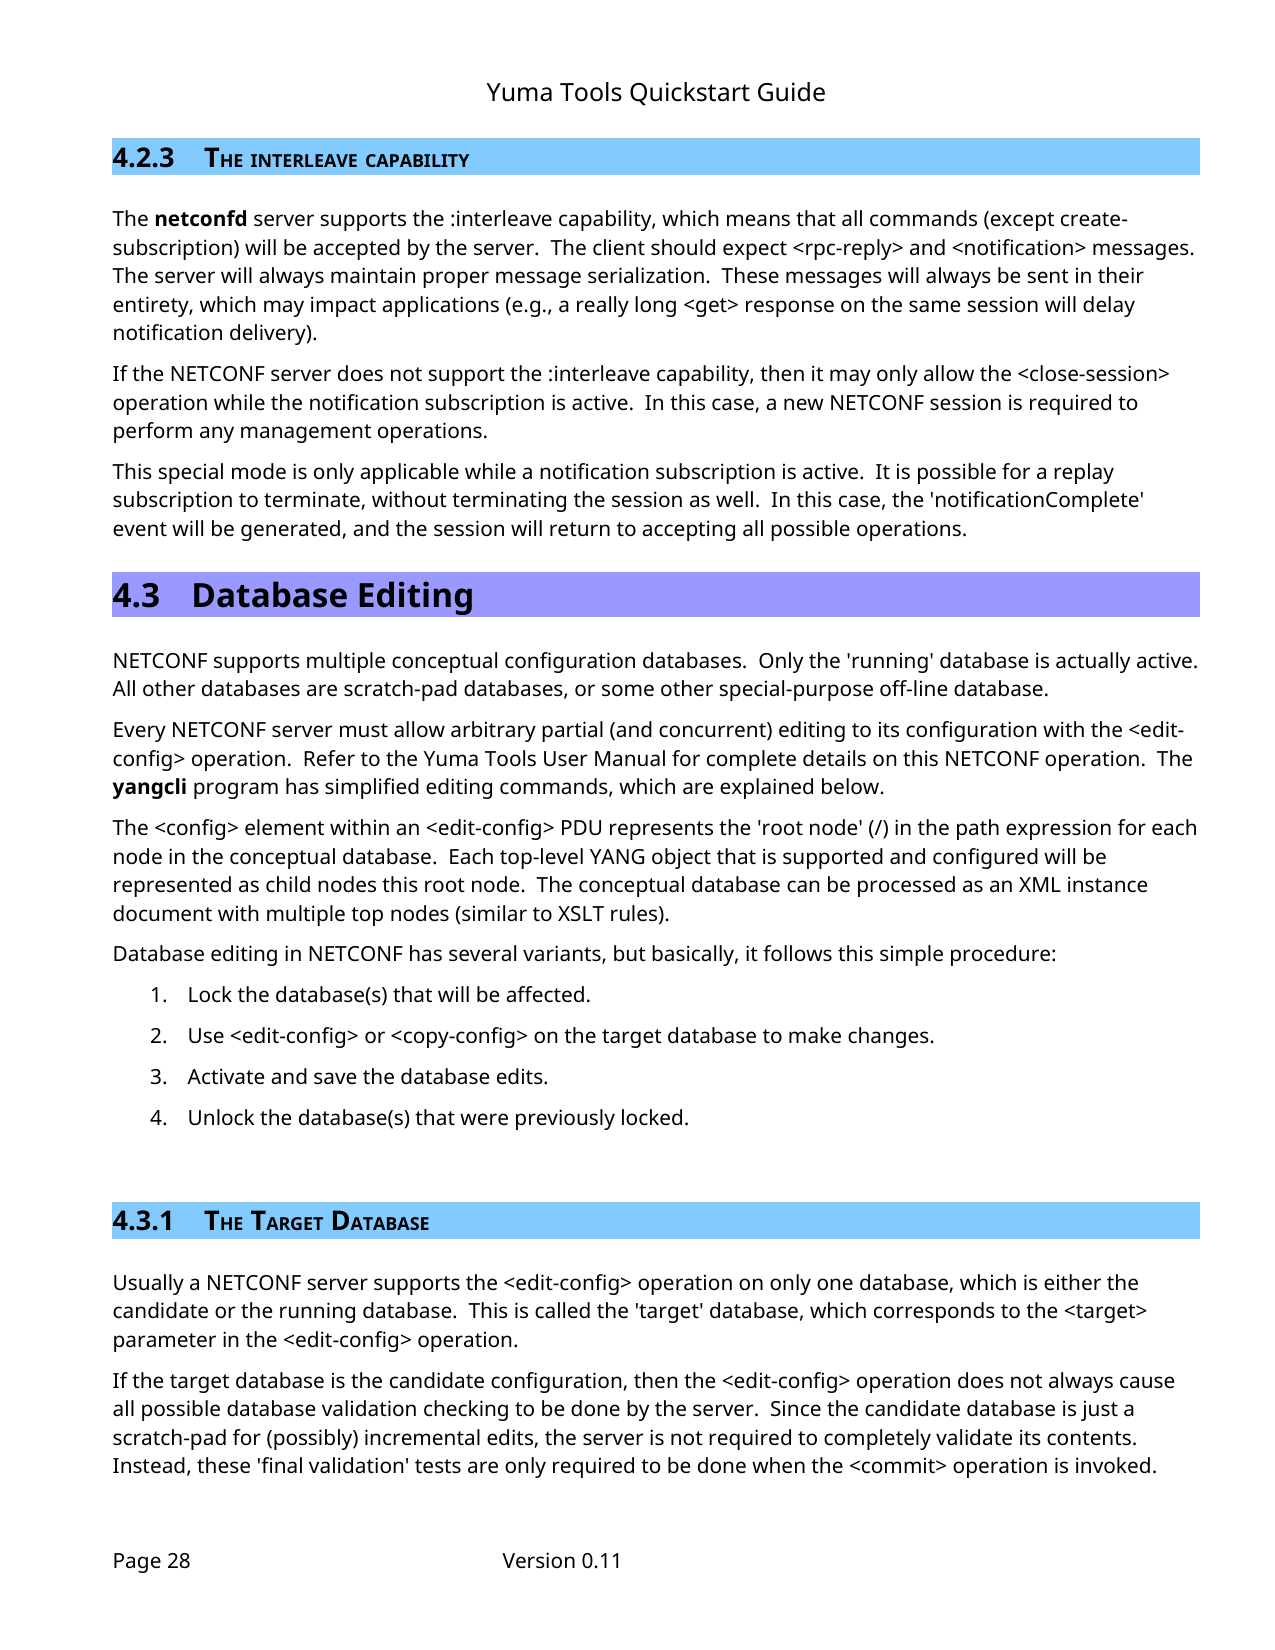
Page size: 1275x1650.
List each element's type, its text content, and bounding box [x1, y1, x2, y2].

subtitle Database Editing [112, 572, 1200, 617]
text If the target database is the candidate configuration, then the <edit-config> operation does not always cause all possible database validation checking to be done by the server. Since the candidate database is just a scratch-pad for (possibly) incremental edits, the server is not required to completely validate its contents. Instead, these 'final validation' tests are only required to be done when the <commit> operation is invoked. [112, 1366, 1200, 1479]
subtitle The Target Database [112, 1202, 1200, 1239]
text Usually a NETCONF server supports the <edit-config> operation on only one database, which is either the candidate or the running database. This is called the 'target' database, which corresponds to the <target> parameter in the <edit-config> operation. [112, 1268, 1200, 1353]
text The <config> element within an <edit-config> PDU represents the 'root node' (/) in the path expression for each node in the conceptual database. Each top-level YANG object that is supported and configured will be represented as child nodes this root node. The conceptual database can be processed as an XML instance document with multiple top nodes (similar to XSLT rules). [112, 813, 1200, 927]
list Lock the database(s) that will be affected. [150, 981, 1200, 1009]
text Database editing in NETCONF has several variants, but basically, it follows this simple procedure: [112, 939, 1200, 968]
text Every NETCONF server must allow arbitrary partial (and concurrent) editing to its configuration with the <edit-config> operation. Refer to the Yuma Tools User Manual for complete details on this NETCONF operation. The yangcli program has simplified editing commands, which are explained below. [112, 716, 1200, 801]
text The netconfd server supports the :interleave capability, which means that all commands (except create-subscription) will be accepted by the server. The client should expect <rpc-reply> and <notification> messages. The server will always maintain proper message serialization. These messages will always be sent in their entirety, which may impact applications (e.g., a really long <get> response on the same session will delay notification delivery). [112, 204, 1200, 347]
text This special mode is only applicable while a notification subscription is active. It is possible for a replay subscription to terminate, without terminating the session as well. In this case, the 'notificationComplete' event will be generated, and the session will return to accepting all possible operations. [112, 457, 1200, 542]
list Activate and save the database edits. [150, 1062, 1200, 1091]
subtitle The interleave capability [112, 138, 1200, 175]
list Use <edit-config> or <copy-config> on the target database to make changes. [150, 1021, 1200, 1050]
text If the NETCONF server does not support the :interleave capability, then it may only allow the <close-session> operation while the notification subscription is active. In this case, a new NETCONF session is required to perform any management operations. [112, 359, 1200, 444]
text NETCONF supports multiple conceptual configuration databases. Only the 'running' database is actually active. All other databases are scratch-pad databases, or some other special-purpose off-line database. [112, 646, 1200, 703]
list Unlock the database(s) that were previously locked. [150, 1103, 1200, 1132]
